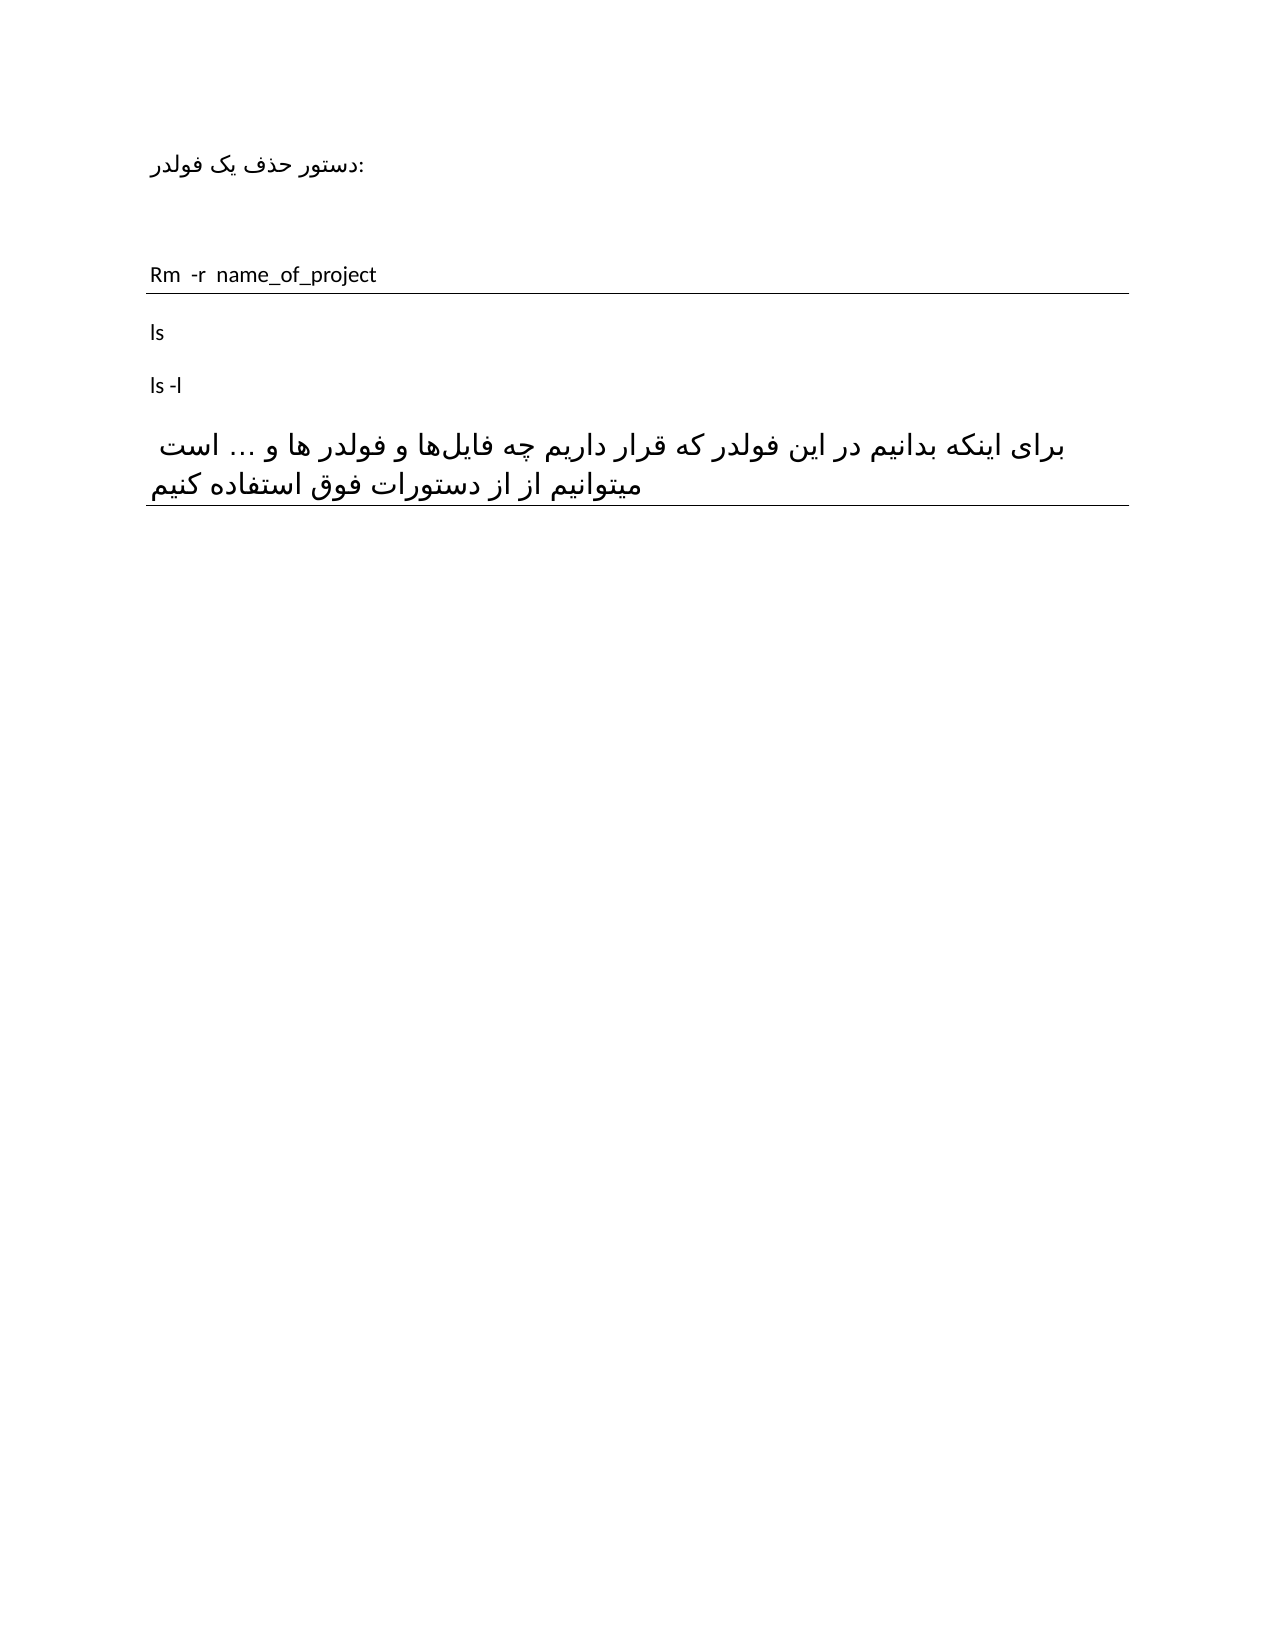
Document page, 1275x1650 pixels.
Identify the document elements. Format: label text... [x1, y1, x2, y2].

text برای اینکه بدانیم در این فولدر که قرار داریم چه فایل‌ها و فولدر ها و … است میتوانیم از از دستورات فوق استفاده کنیم [146, 424, 1129, 505]
text Rm -r name_of_project [146, 256, 1129, 293]
text دستور حذف یک فولدر: [150, 150, 1125, 178]
text ls -l [150, 371, 1125, 399]
text ls [150, 318, 1125, 346]
